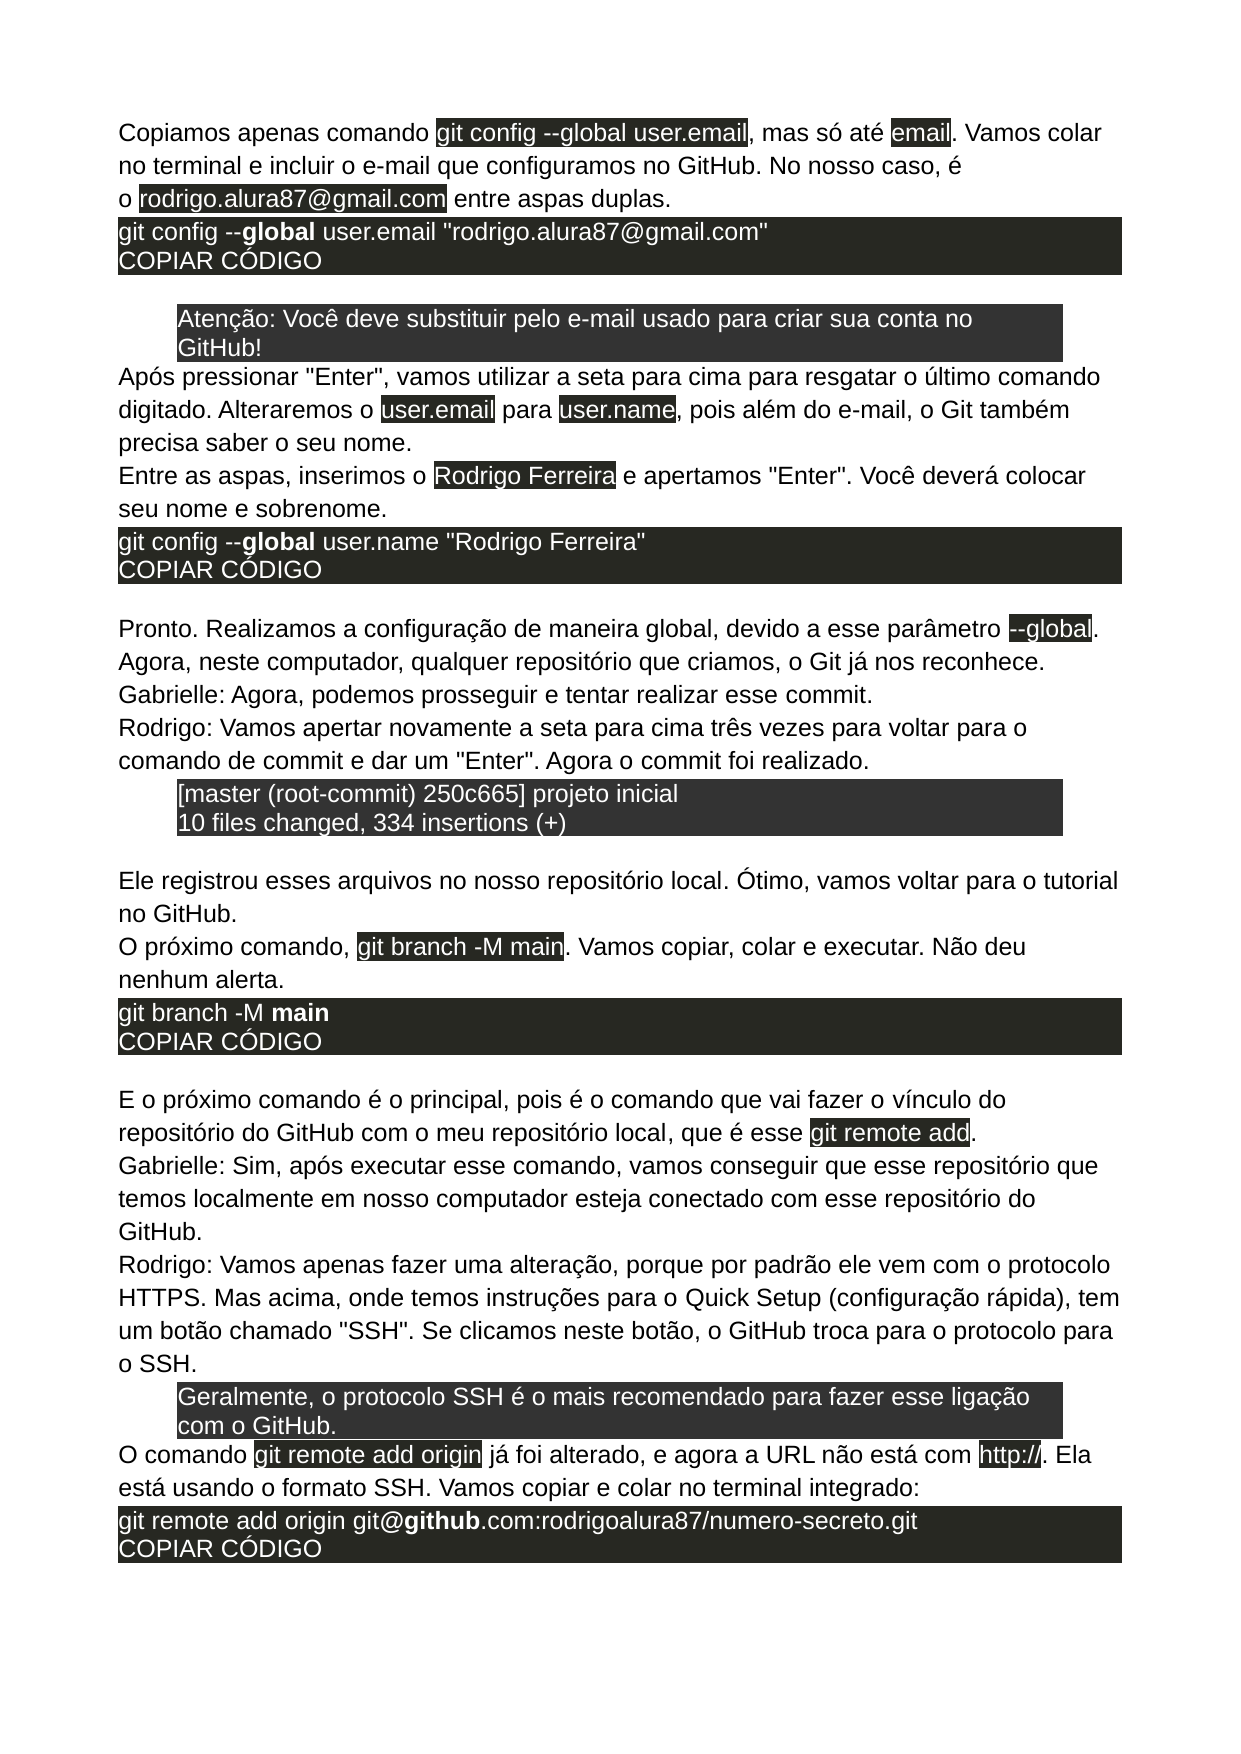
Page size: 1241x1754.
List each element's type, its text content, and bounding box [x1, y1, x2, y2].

text 10 files changed, 334 insertions (+) [177, 808, 1063, 836]
text Copiamos apenas comando git config --global user.email, mas só até email. Vamos colar no terminal e incluir o e-mail que configuramos no GitHub. No nosso caso, é o rodrigo.alura87@gmail.com entre aspas duplas. [118, 118, 1122, 213]
text COPIAR CÓDIGO [118, 1027, 1122, 1055]
text COPIAR CÓDIGO [118, 1534, 1122, 1563]
text Pronto. Realizamos a configuração de maneira global, devido a esse parâmetro --global. Agora, neste computador, qualquer repositório que criamos, o Git já nos reconhece. [118, 614, 1122, 676]
text git config --global user.email "rodrigo.alura87@gmail.com" [118, 217, 1122, 246]
text COPIAR CÓDIGO [118, 556, 1122, 584]
text [master (root-commit) 250c665] projeto inicial [177, 779, 1063, 808]
text Entre as aspas, inserimos o Rodrigo Ferreira e apertamos "Enter". Você deverá colocar seu nome e sobrenome. [118, 461, 1122, 522]
text git remote add origin git@github.com:rodrigoalura87/numero-secreto.git [118, 1506, 1122, 1534]
text Atenção: Você deve substituir pelo e-mail usado para criar sua conta no GitHub! [177, 304, 1063, 362]
text Rodrigo: Vamos apertar novamente a seta para cima três vezes para voltar para o comando de commit e dar um "Enter". Agora o commit foi realizado. [118, 713, 1122, 774]
text E o próximo comando é o principal, pois é o comando que vai fazer o vínculo do repositório do GitHub com o meu repositório local, que é esse git remote add. [118, 1085, 1122, 1147]
text O comando git remote add origin já foi alterado, e agora a URL não está com http://. Ela está usando o formato SSH. Vamos copiar e colar no terminal integrado: [118, 1439, 1122, 1501]
text git branch -M main [118, 998, 1122, 1027]
text Ele registrou esses arquivos no nosso repositório local. Ótimo, vamos voltar para o tutorial no GitHub. [118, 866, 1122, 928]
text Geralmente, o protocolo SSH é o mais recomendado para fazer esse ligação com o GitHub. [177, 1382, 1063, 1439]
text git config --global user.name "Rodrigo Ferreira" [118, 527, 1122, 556]
text Rodrigo: Vamos apenas fazer uma alteração, porque por padrão ele vem com o protocolo HTTPS. Mas acima, onde temos instruções para o Quick Setup (configuração rápida), tem um botão chamado "SSH". Se clicamos neste botão, o GitHub troca para o protocolo para o SSH. [118, 1250, 1122, 1378]
text Gabrielle: Sim, após executar esse comando, vamos conseguir que esse repositório que temos localmente em nosso computador esteja conectado com esse repositório do GitHub. [118, 1151, 1122, 1246]
text COPIAR CÓDIGO [118, 246, 1122, 275]
text Após pressionar "Enter", vamos utilizar a seta para cima para resgatar o último comando digitado. Alteraremos o user.email para user.name, pois além do e-mail, o Git também precisa saber o seu nome. [118, 362, 1122, 456]
text Gabrielle: Agora, podemos prosseguir e tentar realizar esse commit. [118, 680, 1122, 708]
text O próximo comando, git branch -M main. Vamos copiar, colar e executar. Não deu nenhum alerta. [118, 932, 1122, 994]
